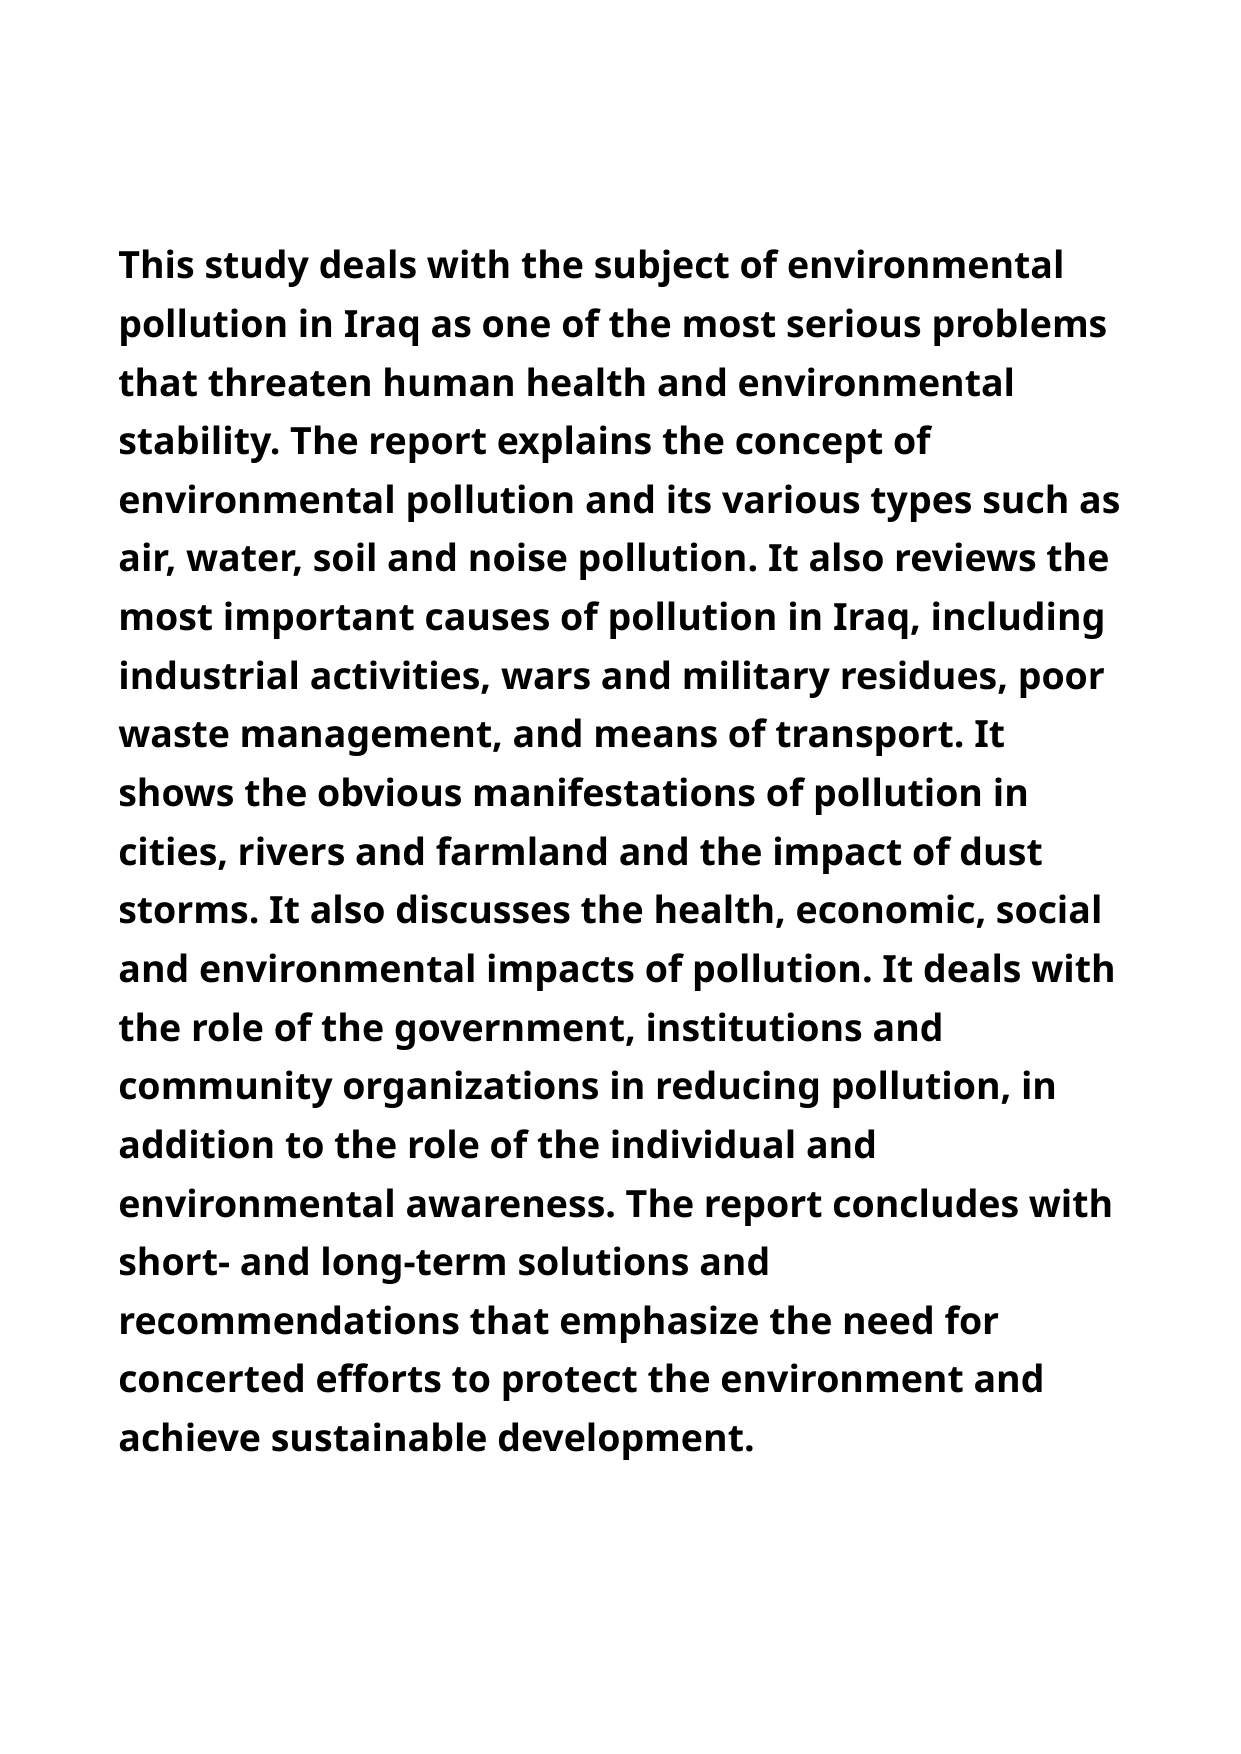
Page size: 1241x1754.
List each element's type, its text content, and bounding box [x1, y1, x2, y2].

text This study deals with the subject of environmental pollution in Iraq as one of the most serious problems that threaten human health and environmental stability. The report explains the concept of environmental pollution and its various types such as air, water, soil and noise pollution. It also reviews the most important causes of pollution in Iraq, including industrial activities, wars and military residues, poor waste management, and means of transport. It shows the obvious manifestations of pollution in cities, rivers and farmland and the impact of dust storms. It also discusses the health, economic, social and environmental impacts of pollution. It deals with the role of the government, institutions and community organizations in reducing pollution, in addition to the role of the individual and environmental awareness. The report concludes with short- and long-term solutions and recommendations that emphasize the need for concerted efforts to protect the environment and achieve sustainable development. [118, 238, 1122, 1462]
